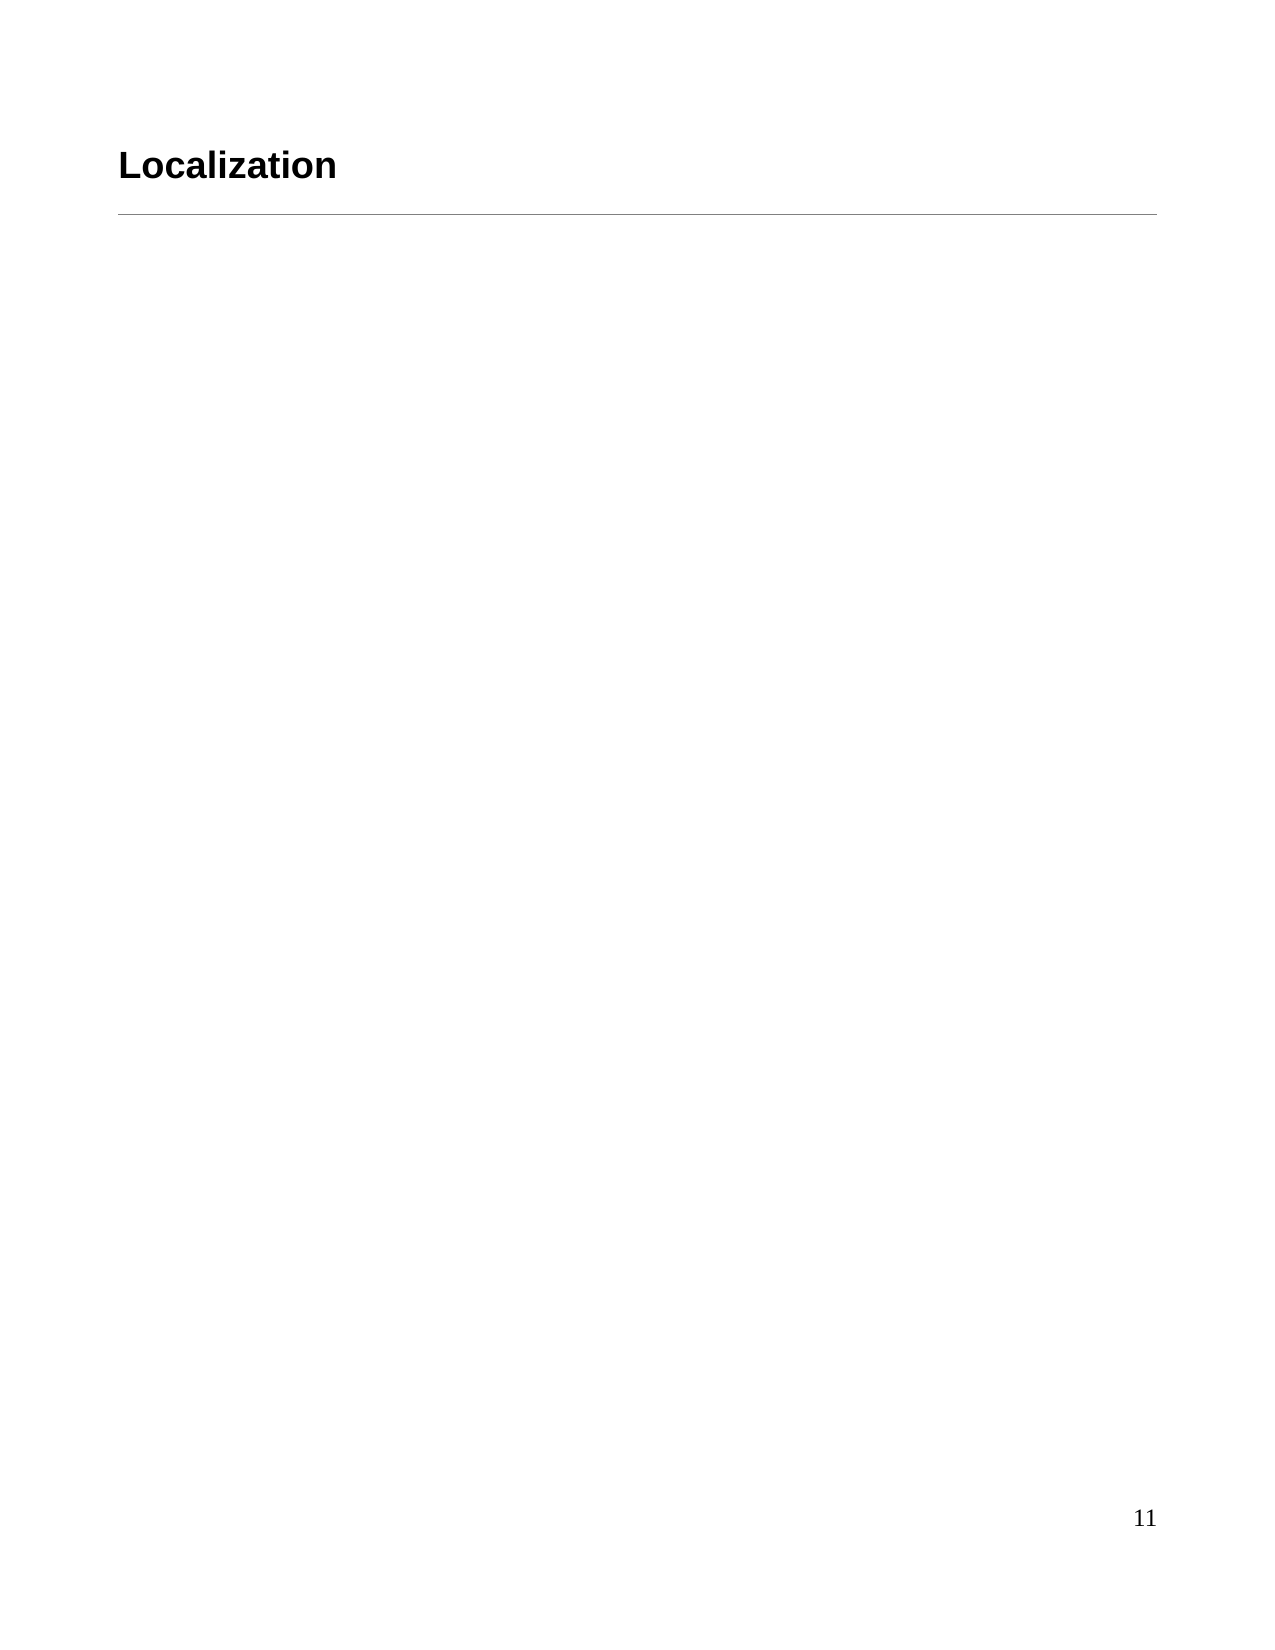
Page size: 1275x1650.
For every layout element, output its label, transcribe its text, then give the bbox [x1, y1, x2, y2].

subtitle Localization [118, 143, 1157, 187]
